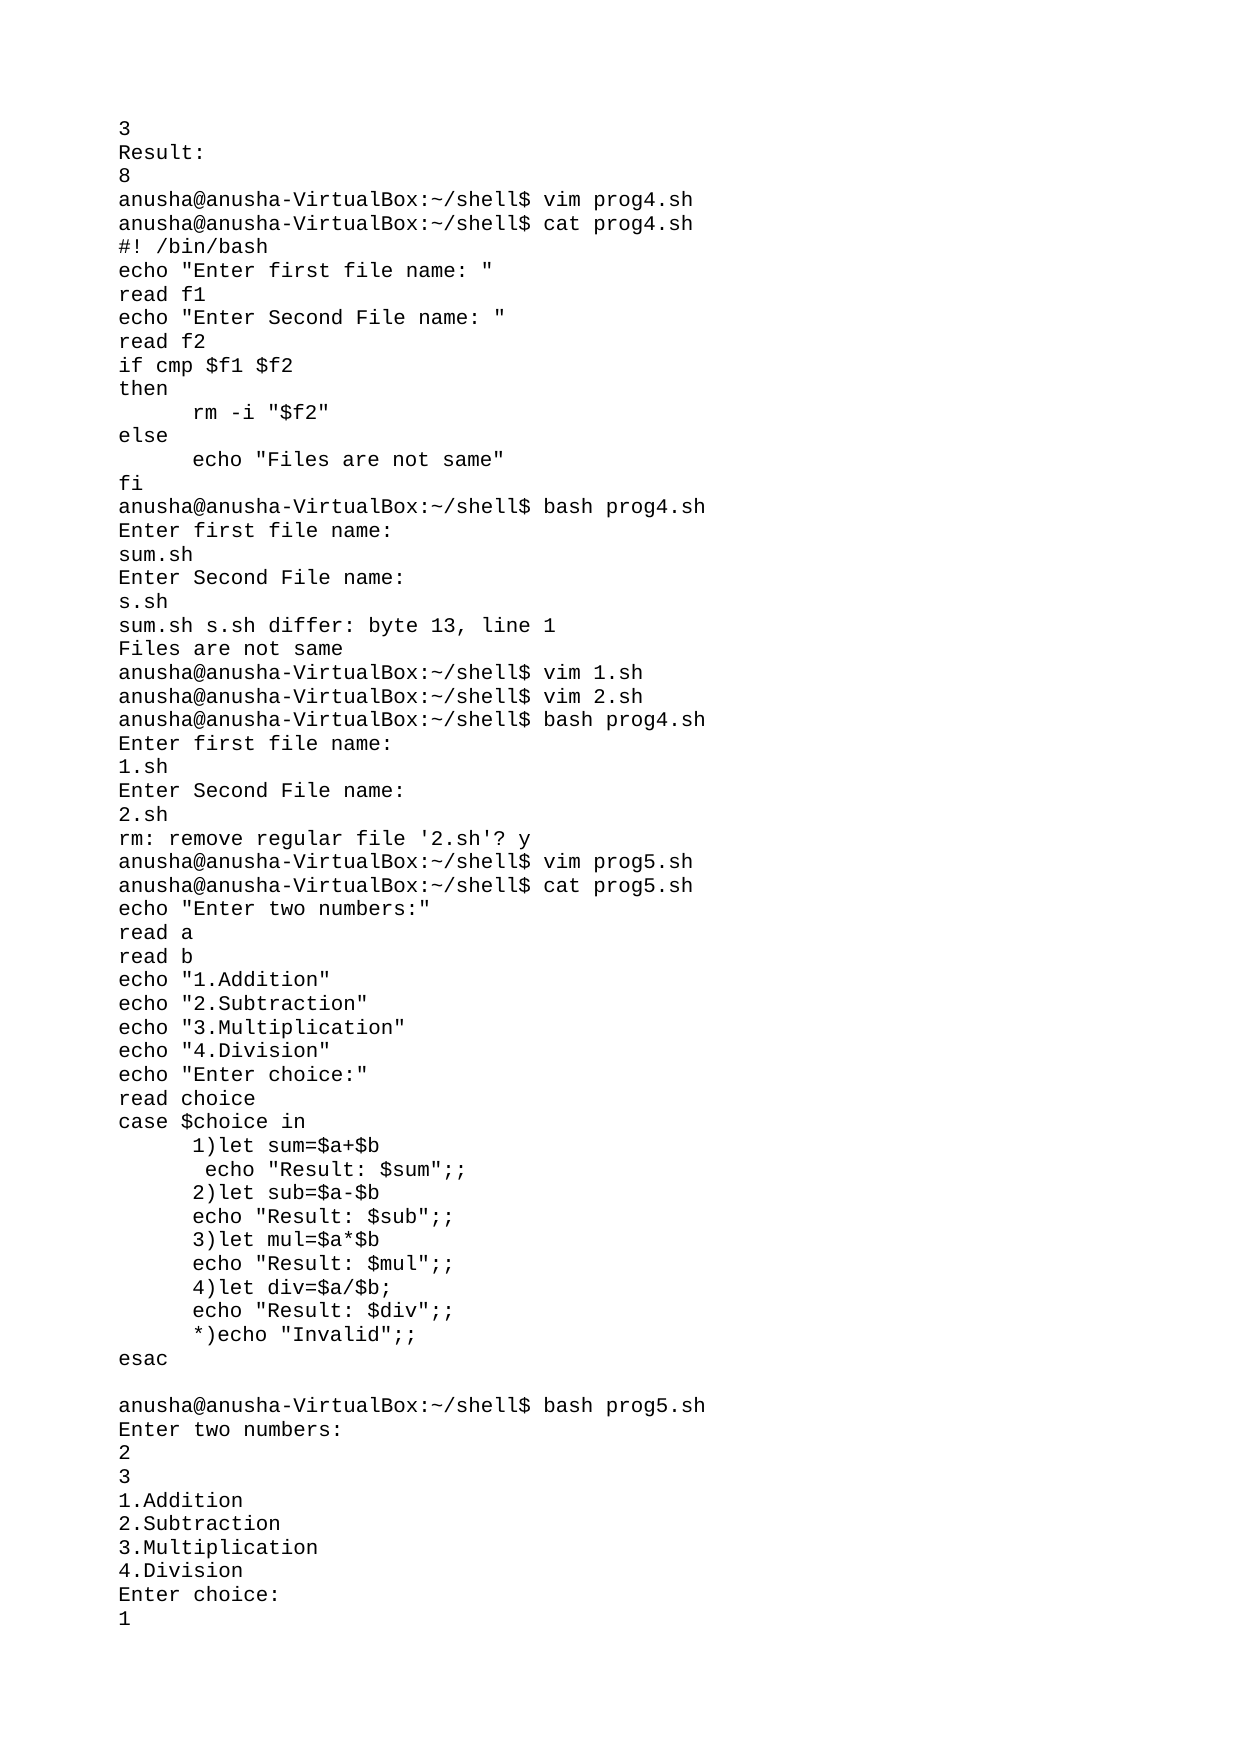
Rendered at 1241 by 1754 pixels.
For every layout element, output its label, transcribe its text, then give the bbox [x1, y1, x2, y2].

text case $choice in [118, 1111, 1122, 1135]
text anusha@anusha-VirtualBox:~/shell$ bash prog4.sh [118, 709, 1122, 733]
text echo "1.Addition" [118, 969, 1122, 993]
text #! /bin/bash [118, 236, 1122, 260]
text 8 [118, 165, 1122, 189]
text read choice [118, 1088, 1122, 1111]
text Enter two numbers: [118, 1419, 1122, 1442]
text 3.Multiplication [118, 1537, 1122, 1561]
text sum.sh s.sh differ: byte 13, line 1 [118, 615, 1122, 638]
text echo "Enter first file name: " [118, 260, 1122, 284]
text 1.Addition [118, 1489, 1122, 1513]
text 1)let sum=$a+$b [118, 1135, 1122, 1158]
text 2 [118, 1442, 1122, 1466]
text 2)let sub=$a-$b [118, 1182, 1122, 1206]
text 2.sh [118, 804, 1122, 827]
text 1.sh [118, 757, 1122, 780]
text echo "4.Division" [118, 1040, 1122, 1064]
text echo "Result: $div";; [118, 1300, 1122, 1324]
text rm: remove regular file '2.sh'? y [118, 827, 1122, 851]
text read a [118, 922, 1122, 946]
text then [118, 378, 1122, 402]
text 3)let mul=$a*$b [118, 1229, 1122, 1253]
text echo "Result: $sub";; [118, 1206, 1122, 1229]
text echo "3.Multiplication" [118, 1017, 1122, 1040]
text echo "Enter Second File name: " [118, 307, 1122, 331]
text else [118, 426, 1122, 449]
text *)echo "Invalid";; [118, 1324, 1122, 1348]
text esac [118, 1348, 1122, 1371]
text Result: [118, 142, 1122, 165]
text Files are not same [118, 638, 1122, 662]
text read f2 [118, 331, 1122, 354]
text echo "2.Subtraction" [118, 993, 1122, 1017]
text anusha@anusha-VirtualBox:~/shell$ cat prog4.sh [118, 213, 1122, 236]
text echo "Enter choice:" [118, 1064, 1122, 1088]
text sum.sh [118, 544, 1122, 567]
text Enter Second File name: [118, 567, 1122, 591]
text 4.Division [118, 1561, 1122, 1584]
text s.sh [118, 591, 1122, 615]
text anusha@anusha-VirtualBox:~/shell$ vim 1.sh [118, 662, 1122, 686]
text anusha@anusha-VirtualBox:~/shell$ vim 2.sh [118, 686, 1122, 709]
text Enter first file name: [118, 733, 1122, 757]
text anusha@anusha-VirtualBox:~/shell$ vim prog5.sh [118, 851, 1122, 875]
text Enter choice: [118, 1584, 1122, 1608]
text Enter Second File name: [118, 780, 1122, 804]
text if cmp $f1 $f2 [118, 354, 1122, 378]
text 2.Subtraction [118, 1513, 1122, 1537]
text rm -i "$f2" [118, 402, 1122, 426]
text 4)let div=$a/$b; [118, 1277, 1122, 1300]
text echo "Files are not same" [118, 449, 1122, 473]
text anusha@anusha-VirtualBox:~/shell$ bash prog4.sh [118, 496, 1122, 520]
text 3 [118, 1466, 1122, 1489]
text 1 [118, 1608, 1122, 1631]
text anusha@anusha-VirtualBox:~/shell$ cat prog5.sh [118, 875, 1122, 898]
text anusha@anusha-VirtualBox:~/shell$ vim prog4.sh [118, 189, 1122, 213]
text echo "Result: $sum";; [118, 1158, 1122, 1182]
text anusha@anusha-VirtualBox:~/shell$ bash prog5.sh [118, 1395, 1122, 1419]
text read b [118, 946, 1122, 969]
text read f1 [118, 284, 1122, 307]
text echo "Enter two numbers:" [118, 898, 1122, 922]
text Enter first file name: [118, 520, 1122, 544]
text fi [118, 473, 1122, 496]
text echo "Result: $mul";; [118, 1253, 1122, 1277]
text 3 [118, 118, 1122, 142]
